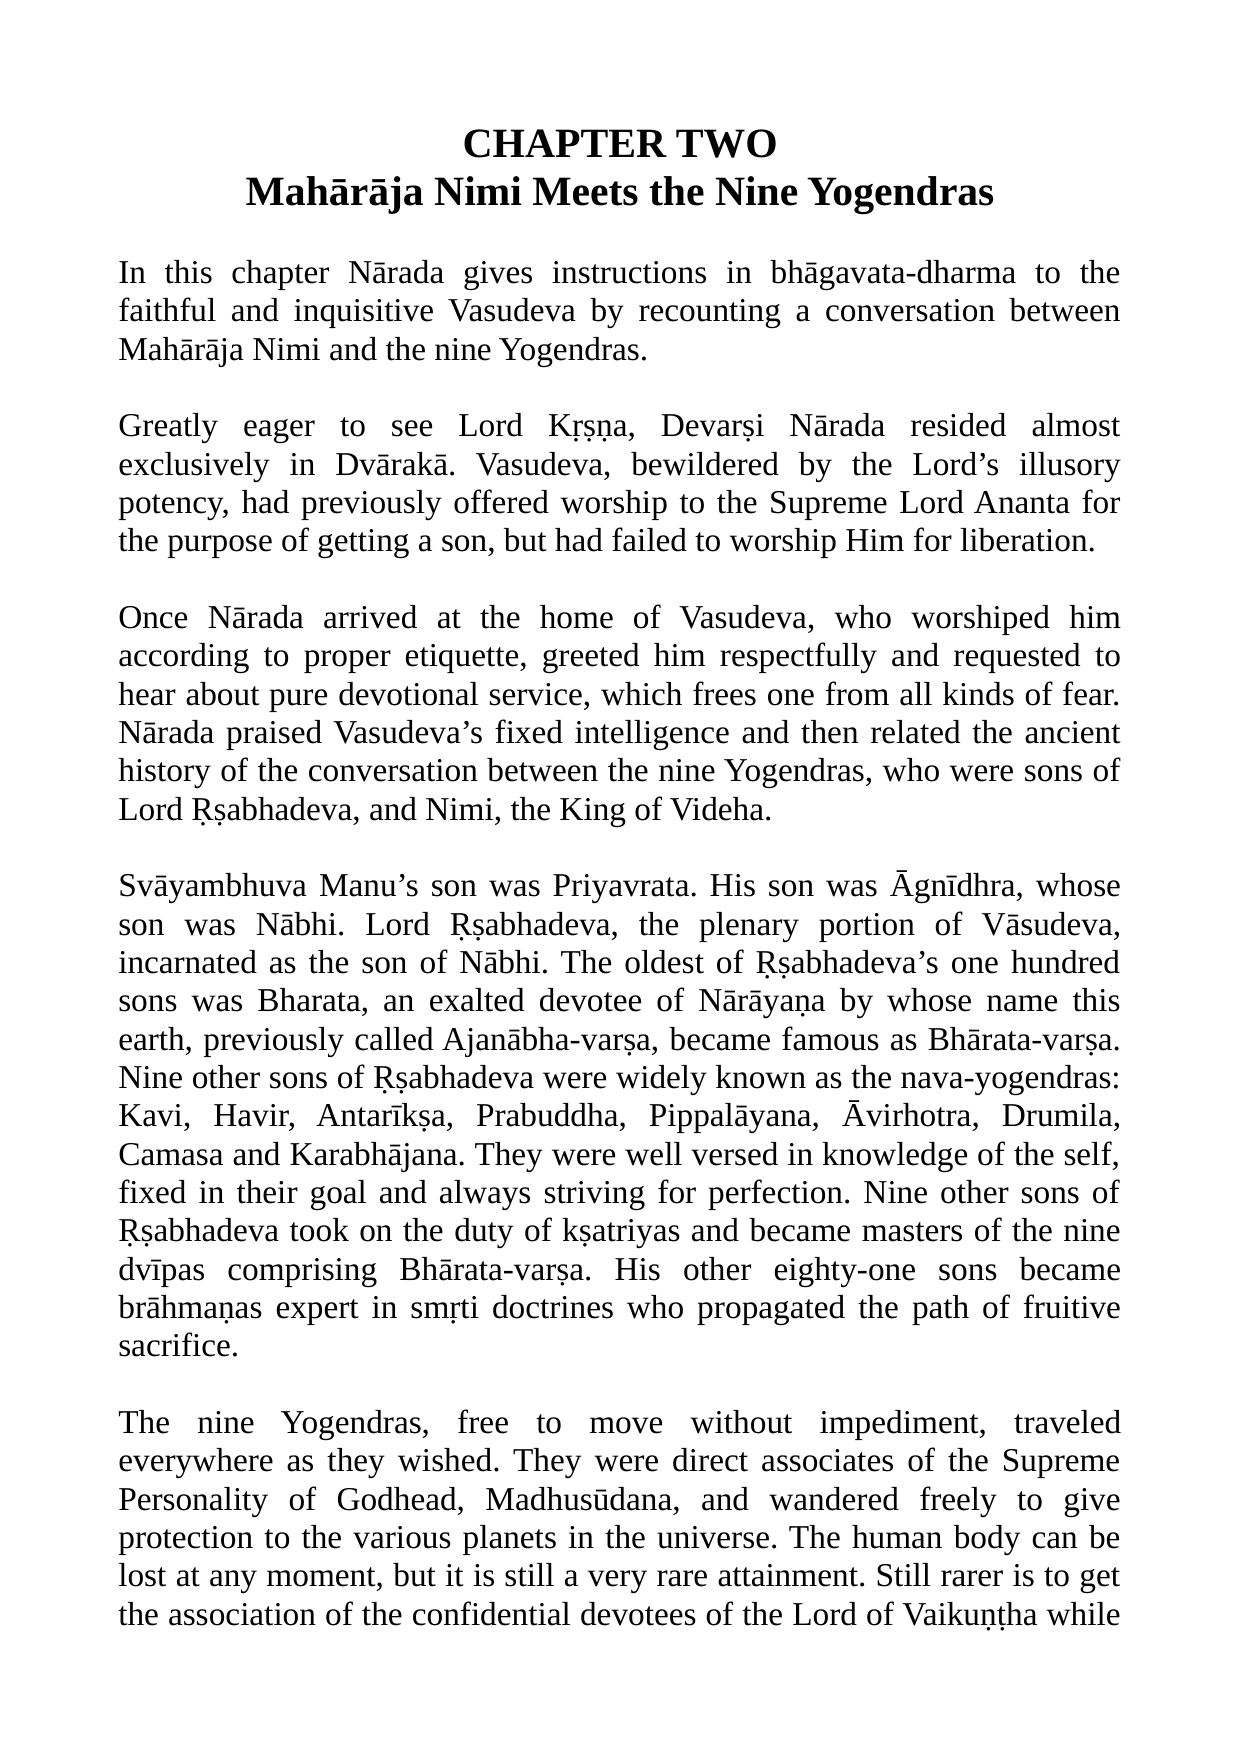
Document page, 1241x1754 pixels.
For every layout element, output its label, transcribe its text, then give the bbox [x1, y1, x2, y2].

text CHAPTER TWO [118, 118, 1122, 166]
text Greatly eager to see Lord Kṛṣṇa, Devarṣi Nārada resided almost exclusively in Dvārakā. Vasudeva, bewildered by the Lord’s illusory potency, had previously offered worship to the Supreme Lord Ananta for the purpose of getting a son, but had failed to worship Him for liberation. [118, 406, 1122, 559]
text Once Nārada arrived at the home of Vasudeva, who worshiped him according to proper etiquette, greeted him respectfully and requested to hear about pure devotional service, which frees one from all kinds of fear. Nārada praised Vasudeva’s fixed intelligence and then related the ancient history of the conversation between the nine Yogendras, who were sons of Lord Ṛṣabhadeva, and Nimi, the King of Videha. [118, 597, 1122, 827]
text The nine Yogendras, free to move without impediment, traveled everywhere as they wished. They were direct associates of the Supreme Personality of Godhead, Madhusūdana, and wandered freely to give protection to the various planets in the universe. The human body can be lost at any moment, but it is still a very rare attainment. Still rarer is to get the association of the confidential devotees of the Lord of Vaikuṇṭha while [118, 1402, 1122, 1632]
text Svāyambhuva Manu’s son was Priyavrata. His son was Āgnīdhra, whose son was Nābhi. Lord Ṛṣabhadeva, the plenary portion of Vāsudeva, incarnated as the son of Nābhi. The oldest of Ṛṣabhadeva’s one hundred sons was Bharata, an exalted devotee of Nārāyaṇa by whose name this earth, previously called Ajanābha-varṣa, became famous as Bhārata-varṣa. Nine other sons of Ṛṣabhadeva were widely known as the nava-yogendras: Kavi, Havir, Antarīkṣa, Prabuddha, Pippalāyana, Āvirhotra, Drumila, Camasa and Karabhājana. They were well versed in knowledge of the self, fixed in their goal and always striving for perfection. Nine other sons of Ṛṣabhadeva took on the duty of kṣatriyas and became masters of the nine dvīpas comprising Bhārata-varṣa. His other eighty-one sons became brāhmaṇas expert in smṛti doctrines who propagated the path of fruitive sacrifice. [118, 866, 1122, 1364]
text In this chapter Nārada gives instructions in bhāgavata-dharma to the faithful and inquisitive Vasudeva by recounting a conversation between Mahārāja Nimi and the nine Yogendras. [118, 252, 1122, 367]
text Mahārāja Nimi Meets the Nine Yogendras [118, 166, 1122, 214]
